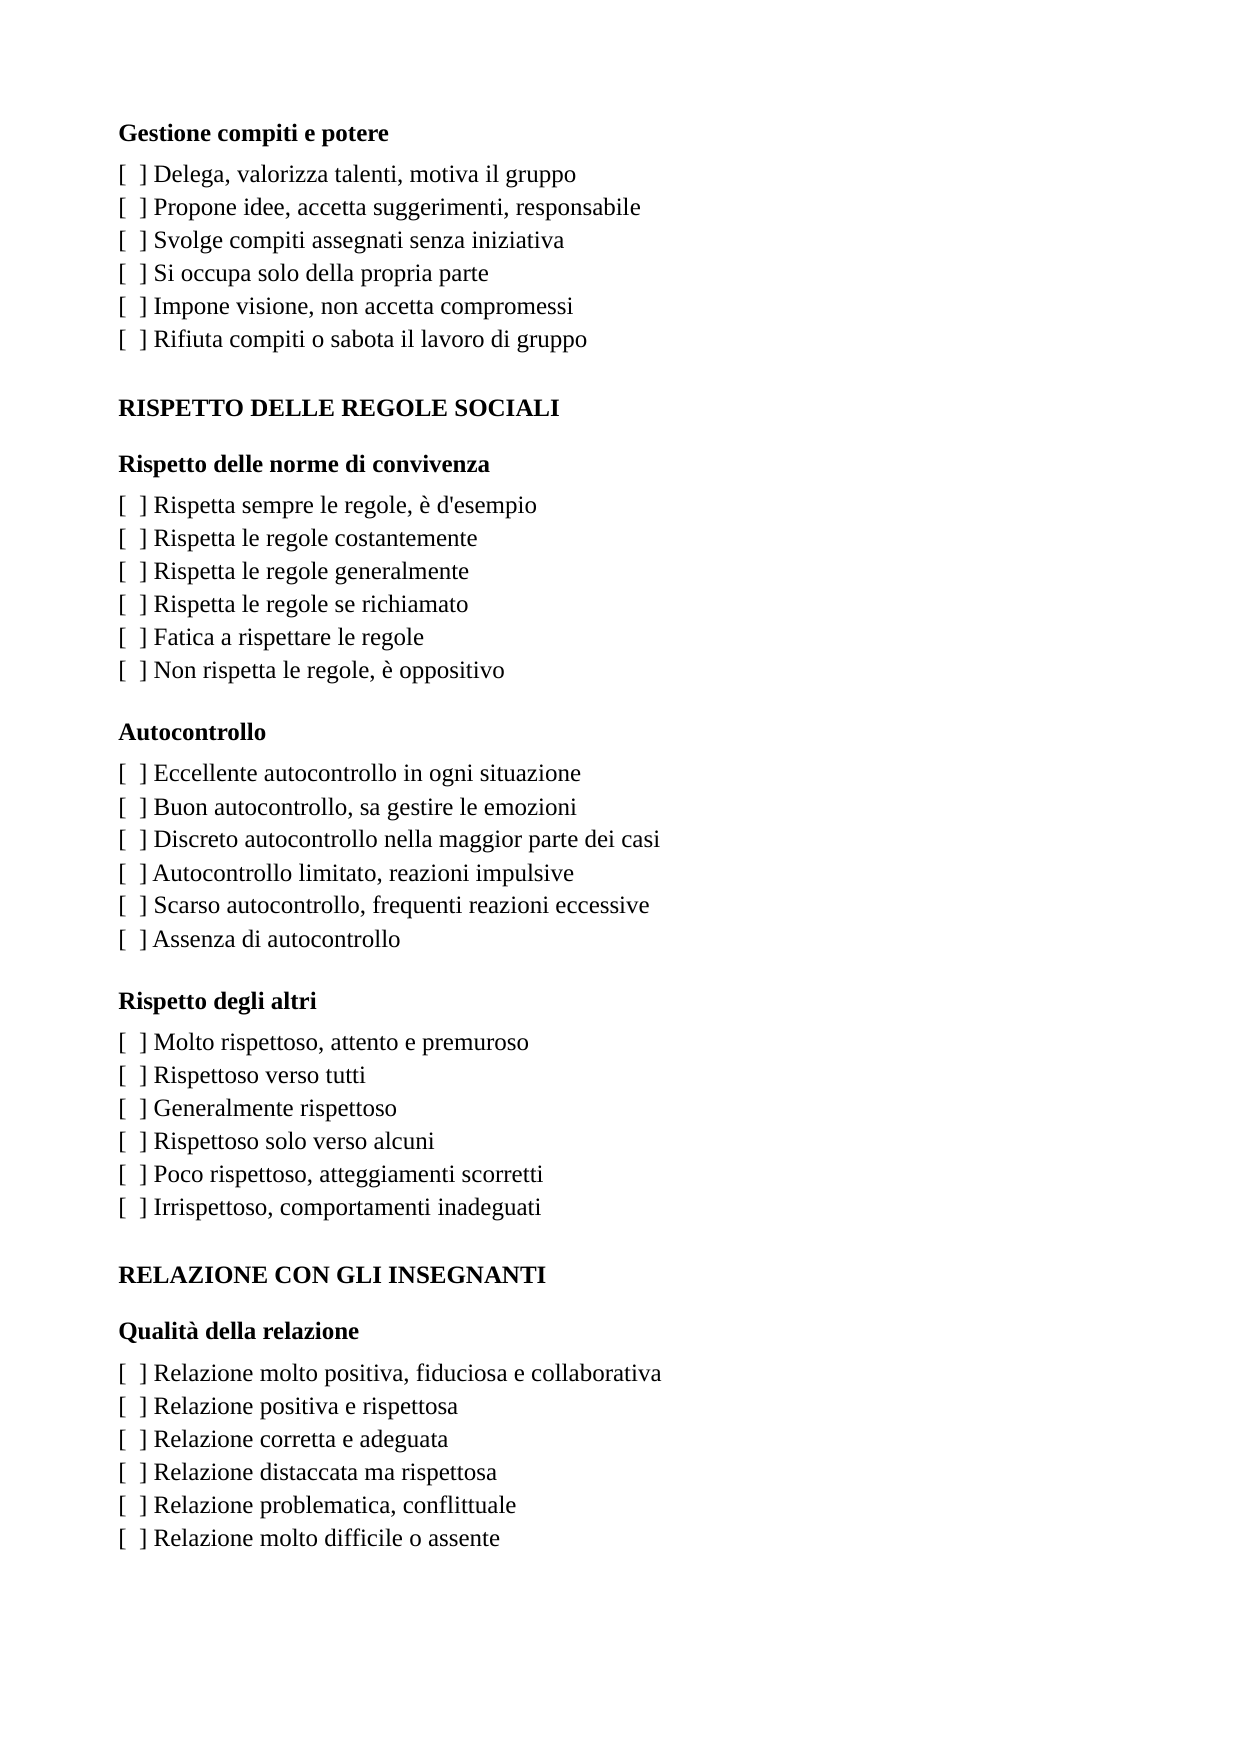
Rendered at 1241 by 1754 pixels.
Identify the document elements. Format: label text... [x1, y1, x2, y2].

text [ ] Scarso autocontrollo, frequenti reazioni eccessive [118, 891, 1122, 919]
text [ ] Assenza di autocontrollo [118, 924, 1122, 952]
text [ ] Rispetta le regole costantemente [118, 523, 1122, 552]
subtitle Autocontrollo [118, 717, 1122, 746]
text [ ] Relazione corretta e adeguata [118, 1424, 1122, 1452]
text [ ] Relazione problematica, conflittuale [118, 1490, 1122, 1518]
text [ ] Fatica a rispettare le regole [118, 622, 1122, 651]
text [ ] Discreto autocontrollo nella maggior parte dei casi [118, 824, 1122, 853]
subtitle Qualità della relazione [118, 1316, 1122, 1345]
text [ ] Relazione molto positiva, fiduciosa e collaborativa [118, 1358, 1122, 1386]
subtitle Gestione compiti e potere [118, 118, 1122, 147]
subtitle RELAZIONE CON GLI INSEGNANTI [118, 1261, 1122, 1289]
text [ ] Svolge compiti assegnati senza iniziativa [118, 225, 1122, 254]
text [ ] Rispettoso verso tutti [118, 1060, 1122, 1089]
text [ ] Impone visione, non accetta compromessi [118, 291, 1122, 320]
text [ ] Buon autocontrollo, sa gestire le emozioni [118, 792, 1122, 820]
subtitle Rispetto degli altri [118, 986, 1122, 1014]
text [ ] Irrispettoso, comportamenti inadeguati [118, 1192, 1122, 1221]
text [ ] Rispetta le regole se richiamato [118, 589, 1122, 618]
subtitle Rispetto delle norme di convivenza [118, 449, 1122, 477]
text [ ] Rispetta le regole generalmente [118, 556, 1122, 585]
text [ ] Delega, valorizza talenti, motiva il gruppo [118, 159, 1122, 188]
text [ ] Autocontrollo limitato, reazioni impulsive [118, 858, 1122, 886]
text [ ] Propone idee, accetta suggerimenti, responsabile [118, 192, 1122, 221]
text [ ] Relazione distaccata ma rispettosa [118, 1457, 1122, 1486]
text [ ] Eccellente autocontrollo in ogni situazione [118, 758, 1122, 787]
text [ ] Generalmente rispettoso [118, 1093, 1122, 1122]
text [ ] Poco rispettoso, atteggiamenti scorretti [118, 1159, 1122, 1188]
subtitle RISPETTO DELLE REGOLE SOCIALI [118, 393, 1122, 422]
text [ ] Molto rispettoso, attento e premuroso [118, 1027, 1122, 1056]
text [ ] Relazione positiva e rispettosa [118, 1391, 1122, 1419]
text [ ] Rispettoso solo verso alcuni [118, 1126, 1122, 1155]
text [ ] Si occupa solo della propria parte [118, 258, 1122, 287]
text [ ] Relazione molto difficile o assente [118, 1523, 1122, 1552]
text [ ] Non rispetta le regole, è oppositivo [118, 655, 1122, 684]
text [ ] Rifiuta compiti o sabota il lavoro di gruppo [118, 324, 1122, 353]
text [ ] Rispetta sempre le regole, è d'esempio [118, 490, 1122, 519]
